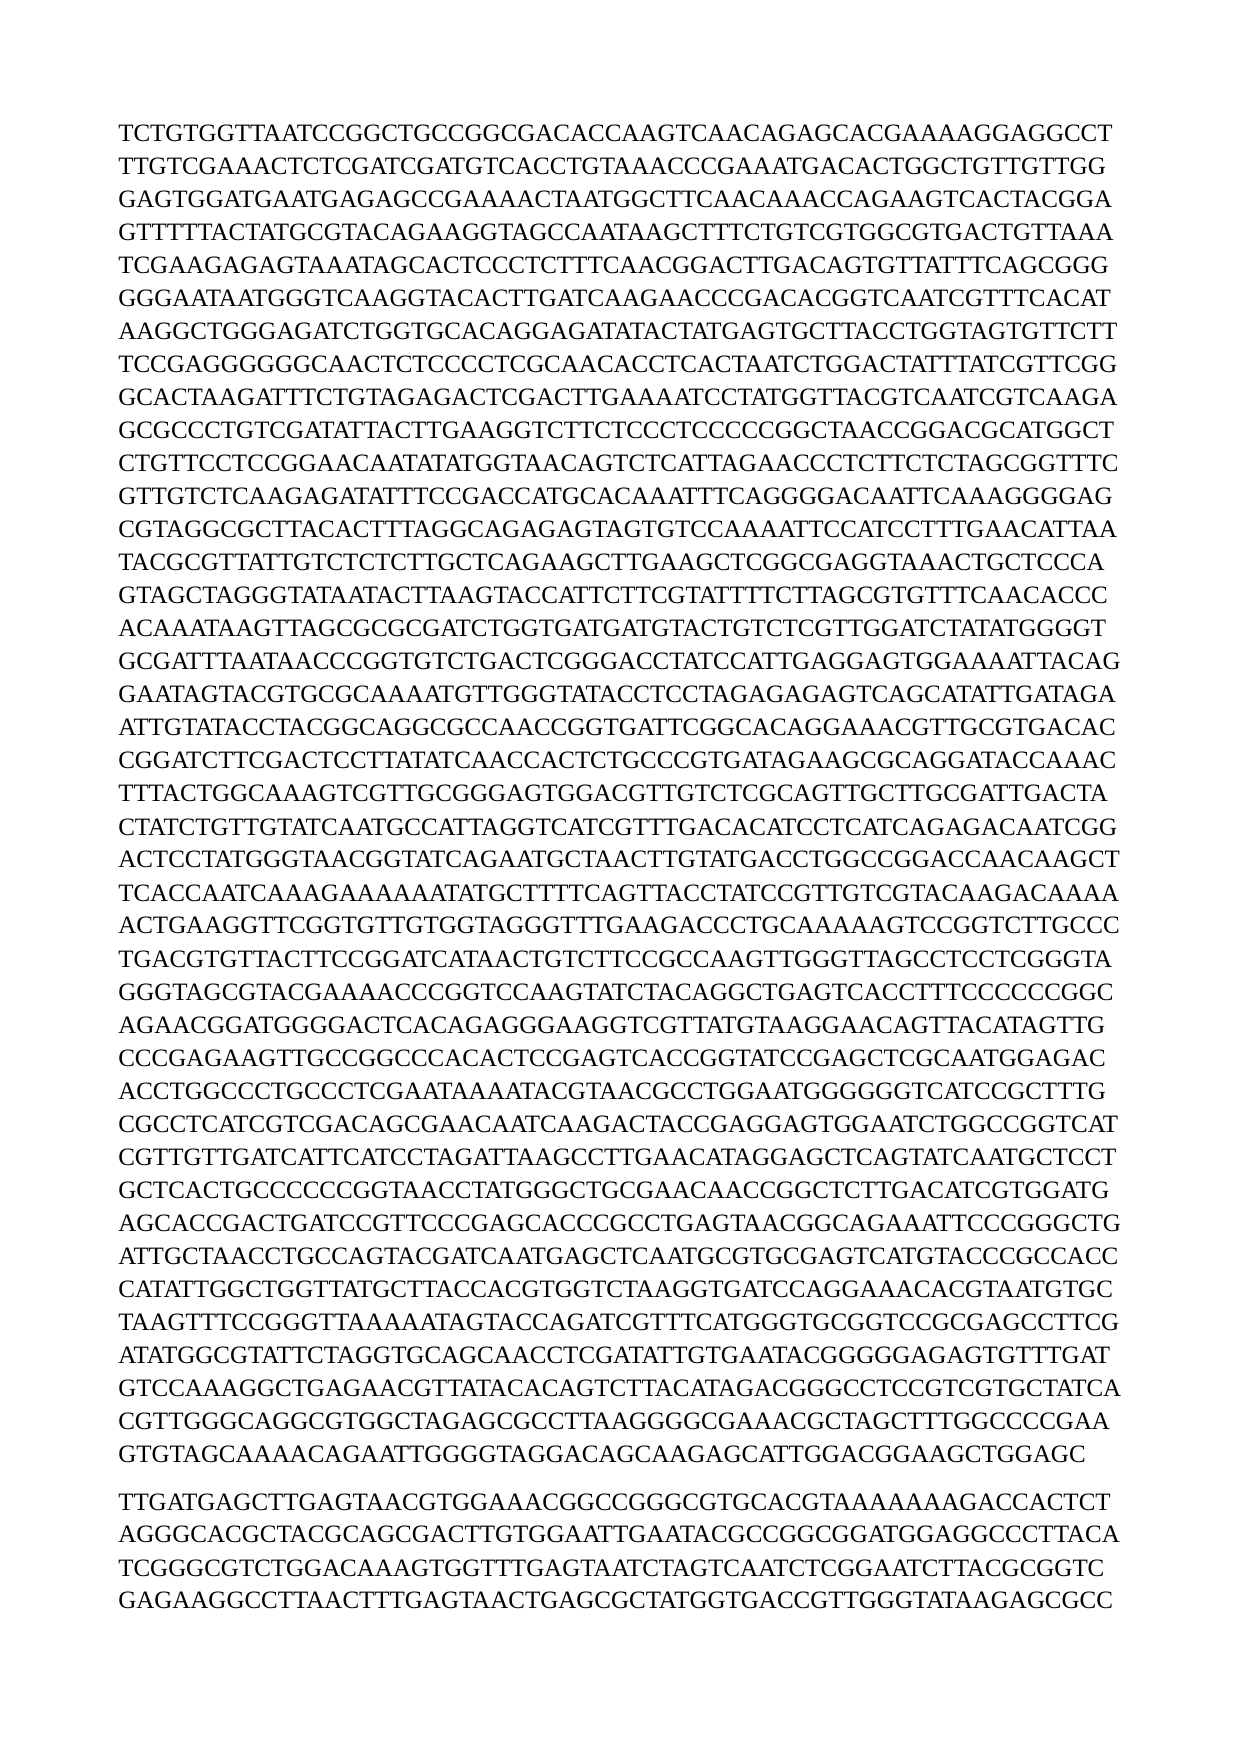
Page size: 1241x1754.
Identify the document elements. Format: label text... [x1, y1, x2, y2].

text TTGATGAGCTTGAGTAACGTGGAAACGGCCGGGCGTGCACGTAAAAAAAGACCACTCTAGGGCACGCTACGCAGCGACTTGTGGAATTGAATACGCCGGCGGATGGAGGCCCTTACATCGGGCGTCTGGACAAAGTGGTTTGAGTAATCTAGTCAATCTCGGAATCTTACGCGGTCGAGAAGGCCTTAACTTTGAGTAACTGAGCGCTATGGTGACCGTTGGGTATAAGAGCGCC [118, 1487, 1122, 1614]
text TCTGTGGTTAATCCGGCTGCCGGCGACACCAAGTCAACAGAGCACGAAAAGGAGGCCTTTGTCGAAACTCTCGATCGATGTCACCTGTAAACCCGAAATGACACTGGCTGTTGTTGGGAGTGGATGAATGAGAGCCGAAAACTAATGGCTTCAACAAACCAGAAGTCACTACGGAGTTTTTACTATGCGTACAGAAGGTAGCCAATAAGCTTTCTGTCGTGGCGTGACTGTTAAATCGAAGAGAGTAAATAGCACTCCCTCTTTCAACGGACTTGACAGTGTTATTTCAGCGGGGGGAATAATGGGTCAAGGTACACTTGATCAAGAACCCGACACGGTCAATCGTTTCACATAAGGCTGGGAGATCTGGTGCACAGGAGATATACTATGAGTGCTTACCTGGTAGTGTTCTTTCCGAGGGGGGCAACTCTCCCCTCGCAACACCTCACTAATCTGGACTATTTATCGTTCGGGCACTAAGATTTCTGTAGAGACTCGACTTGAAAATCCTATGGTTACGTCAATCGTCAAGAGCGCCCTGTCGATATTACTTGAAGGTCTTCTCCCTCCCCCGGCTAACCGGACGCATGGCTCTGTTCCTCCGGAACAATATATGGTAACAGTCTCATTAGAACCCTCTTCTCTAGCGGTTTCGTTGTCTCAAGAGATATTTCCGACCATGCACAAATTTCAGGGGACAATTCAAAGGGGAGCGTAGGCGCTTACACTTTAGGCAGAGAGTAGTGTCCAAAATTCCATCCTTTGAACATTAATACGCGTTATTGTCTCTCTTGCTCAGAAGCTTGAAGCTCGGCGAGGTAAACTGCTCCCAGTAGCTAGGGTATAATACTTAAGTACCATTCTTCGTATTTTCTTAGCGTGTTTCAACACCCACAAATAAGTTAGCGCGCGATCTGGTGATGATGTACTGTCTCGTTGGATCTATATGGGGTGCGATTTAATAACCCGGTGTCTGACTCGGGACCTATCCATTGAGGAGTGGAAAATTACAGGAATAGTACGTGCGCAAAATGTTGGGTATACCTCCTAGAGAGAGTCAGCATATTGATAGAATTGTATACCTACGGCAGGCGCCAACCGGTGATTCGGCACAGGAAACGTTGCGTGACACCGGATCTTCGACTCCTTATATCAACCACTCTGCCCGTGATAGAAGCGCAGGATACCAAACTTTACTGGCAAAGTCGTTGCGGGAGTGGACGTTGTCTCGCAGTTGCTTGCGATTGACTACTATCTGTTGTATCAATGCCATTAGGTCATCGTTTGACACATCCTCATCAGAGACAATCGGACTCCTATGGGTAACGGTATCAGAATGCTAACTTGTATGACCTGGCCGGACCAACAAGCTTCACCAATCAAAGAAAAAATATGCTTTTCAGTTACCTATCCGTTGTCGTACAAGACAAAAACTGAAGGTTCGGTGTTGTGGTAGGGTTTGAAGACCCTGCAAAAAGTCCGGTCTTGCCCTGACGTGTTACTTCCGGATCATAACTGTCTTCCGCCAAGTTGGGTTAGCCTCCTCGGGTAGGGTAGCGTACGAAAACCCGGTCCAAGTATCTACAGGCTGAGTCACCTTTCCCCCCGGCAGAACGGATGGGGACTCACAGAGGGAAGGTCGTTATGTAAGGAACAGTTACATAGTTGCCCGAGAAGTTGCCGGCCCACACTCCGAGTCACCGGTATCCGAGCTCGCAATGGAGACACCTGGCCCTGCCCTCGAATAAAATACGTAACGCCTGGAATGGGGGGTCATCCGCTTTGCGCCTCATCGTCGACAGCGAACAATCAAGACTACCGAGGAGTGGAATCTGGCCGGTCATCGTTGTTGATCATTCATCCTAGATTAAGCCTTGAACATAGGAGCTCAGTATCAATGCTCCTGCTCACTGCCCCCCGGTAACCTATGGGCTGCGAACAACCGGCTCTTGACATCGTGGATGAGCACCGACTGATCCGTTCCCGAGCACCCGCCTGAGTAACGGCAGAAATTCCCGGGCTGATTGCTAACCTGCCAGTACGATCAATGAGCTCAATGCGTGCGAGTCATGTACCCGCCACCCATATTGGCTGGTTATGCTTACCACGTGGTCTAAGGTGATCCAGGAAACACGTAATGTGCTAAGTTTCCGGGTTAAAAATAGTACCAGATCGTTTCATGGGTGCGGTCCGCGAGCCTTCGATATGGCGTATTCTAGGTGCAGCAACCTCGATATTGTGAATACGGGGGAGAGTGTTTGATGTCCAAAGGCTGAGAACGTTATACACAGTCTTACATAGACGGGCCTCCGTCGTGCTATCACGTTGGGCAGGCGTGGCTAGAGCGCCTTAAGGGGCGAAACGCTAGCTTTGGCCCCGAAGTGTAGCAAAACAGAATTGGGGTAGGACAGCAAGAGCATTGGACGGAAGCTGGAGC [118, 118, 1122, 1468]
